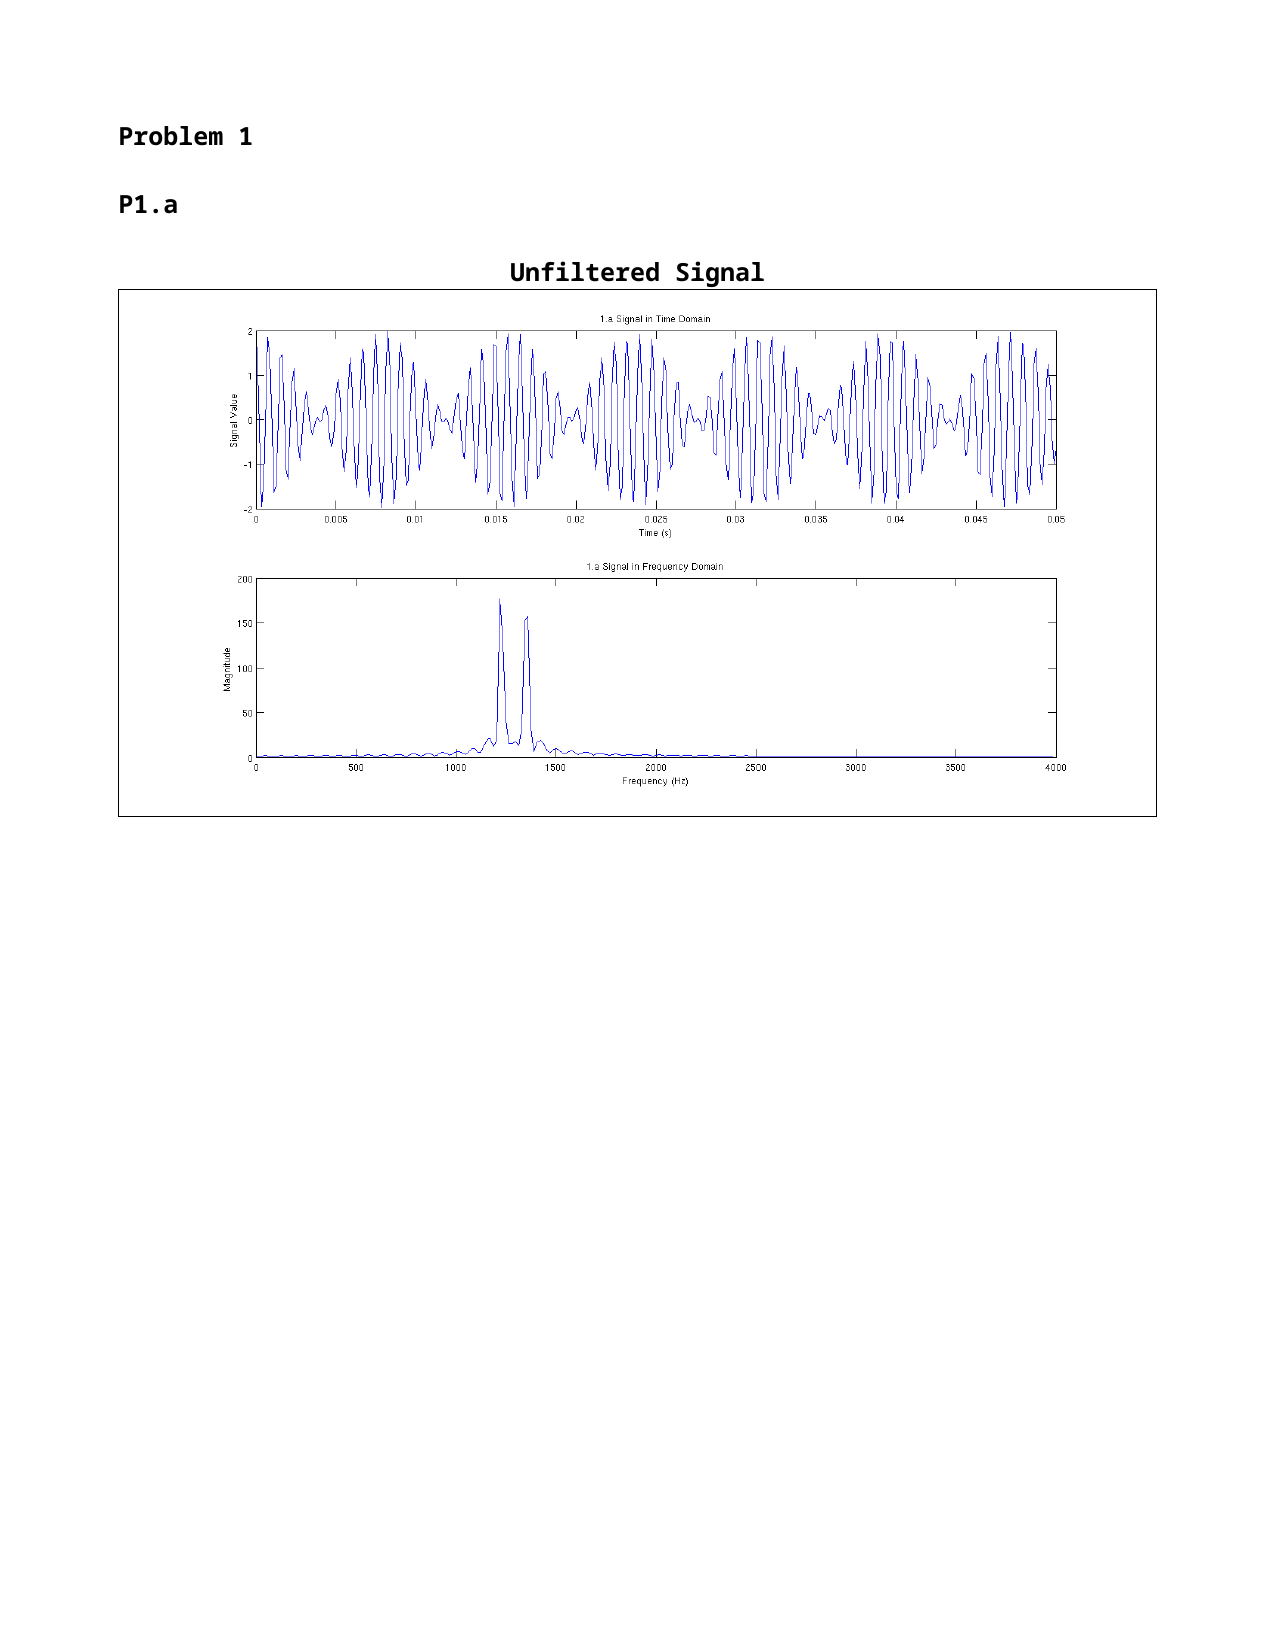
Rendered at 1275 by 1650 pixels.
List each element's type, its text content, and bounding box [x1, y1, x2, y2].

text Problem 1 [118, 118, 1157, 152]
picture [121, 292, 1154, 814]
text P1.a [118, 186, 1157, 220]
text Unfiltered Signal [118, 254, 1157, 288]
